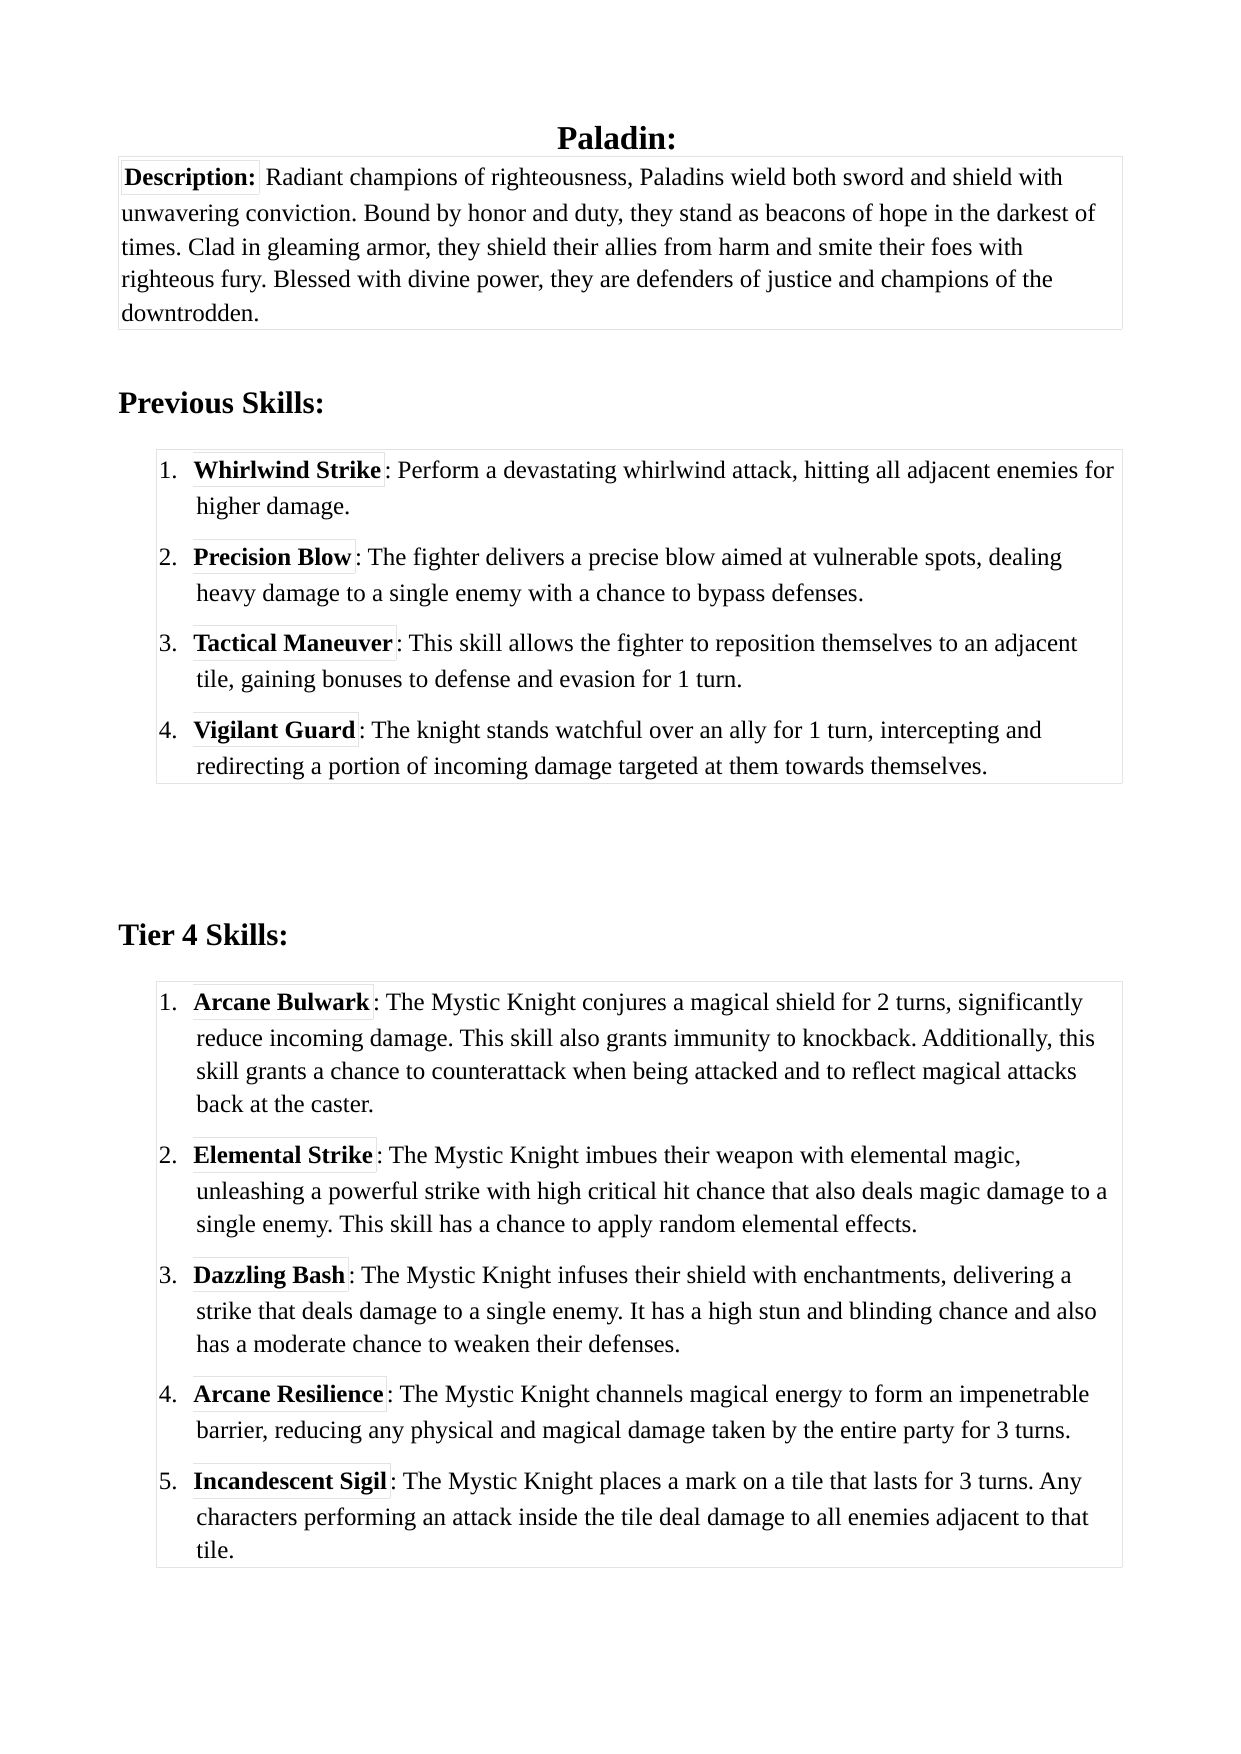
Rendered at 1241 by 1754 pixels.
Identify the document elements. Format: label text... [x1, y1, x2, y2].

list Arcane Resilience: The Mystic Knight channels magical energy to form an impenetrable barrier, reducing any physical and magical damage taken by the entire party for 3 turns. [157, 1373, 1122, 1444]
list Tactical Maneuver: This skill allows the fighter to reposition themselves to an adjacent tile, gaining bonuses to defense and evasion for 1 turn. [157, 622, 1122, 693]
list Precision Blow: The fighter delivers a precise blow aimed at vulnerable spots, dealing heavy damage to a single enemy with a chance to bypass defenses. [157, 536, 1122, 606]
text Previous Skills: [118, 384, 1122, 420]
list Arcane Bulwark: The Mystic Knight conjures a magical shield for 2 turns, significantly reduce incoming damage. This skill also grants immunity to knockback. Additionally, this skill grants a chance to counterattack when being attacked and to reflect magical attacks back at the caster. [157, 982, 1122, 1118]
text Tier 4 Skills: [118, 917, 1122, 952]
list Whirlwind Strike: Perform a devastating whirlwind attack, hitting all adjacent enemies for higher damage. [157, 450, 1122, 520]
list Vigilant Guard: The knight stands watchful over an ally for 1 turn, intercepting and redirecting a portion of incoming damage targeted at them towards themselves. [157, 709, 1122, 783]
text Description: Radiant champions of righteousness, Paladins wield both sword and shield with unwavering conviction. Bound by honor and duty, they stand as beacons of hope in the darkest of times. Clad in gleaming armor, they shield their allies from harm and smite their foes with righteous fury. Blessed with divine power, they are defenders of justice and champions of the downtrodden. [119, 157, 1122, 329]
list Incandescent Sigil: The Mystic Knight places a mark on a tile that lasts for 3 turns. Any characters performing an attack inside the tile deal damage to all enemies adjacent to that tile. [157, 1460, 1122, 1567]
text Paladin: [118, 118, 1122, 156]
list Elemental Strike: The Mystic Knight imbues their weapon with elemental magic, unleashing a powerful strike with high critical hit chance that also deals magic damage to a single enemy. This skill has a chance to apply random elemental effects. [157, 1134, 1122, 1238]
list Dazzling Bash: The Mystic Knight infuses their shield with enchantments, delivering a strike that deals damage to a single enemy. It has a high stun and blinding chance and also has a moderate chance to weaken their defenses. [157, 1254, 1122, 1357]
